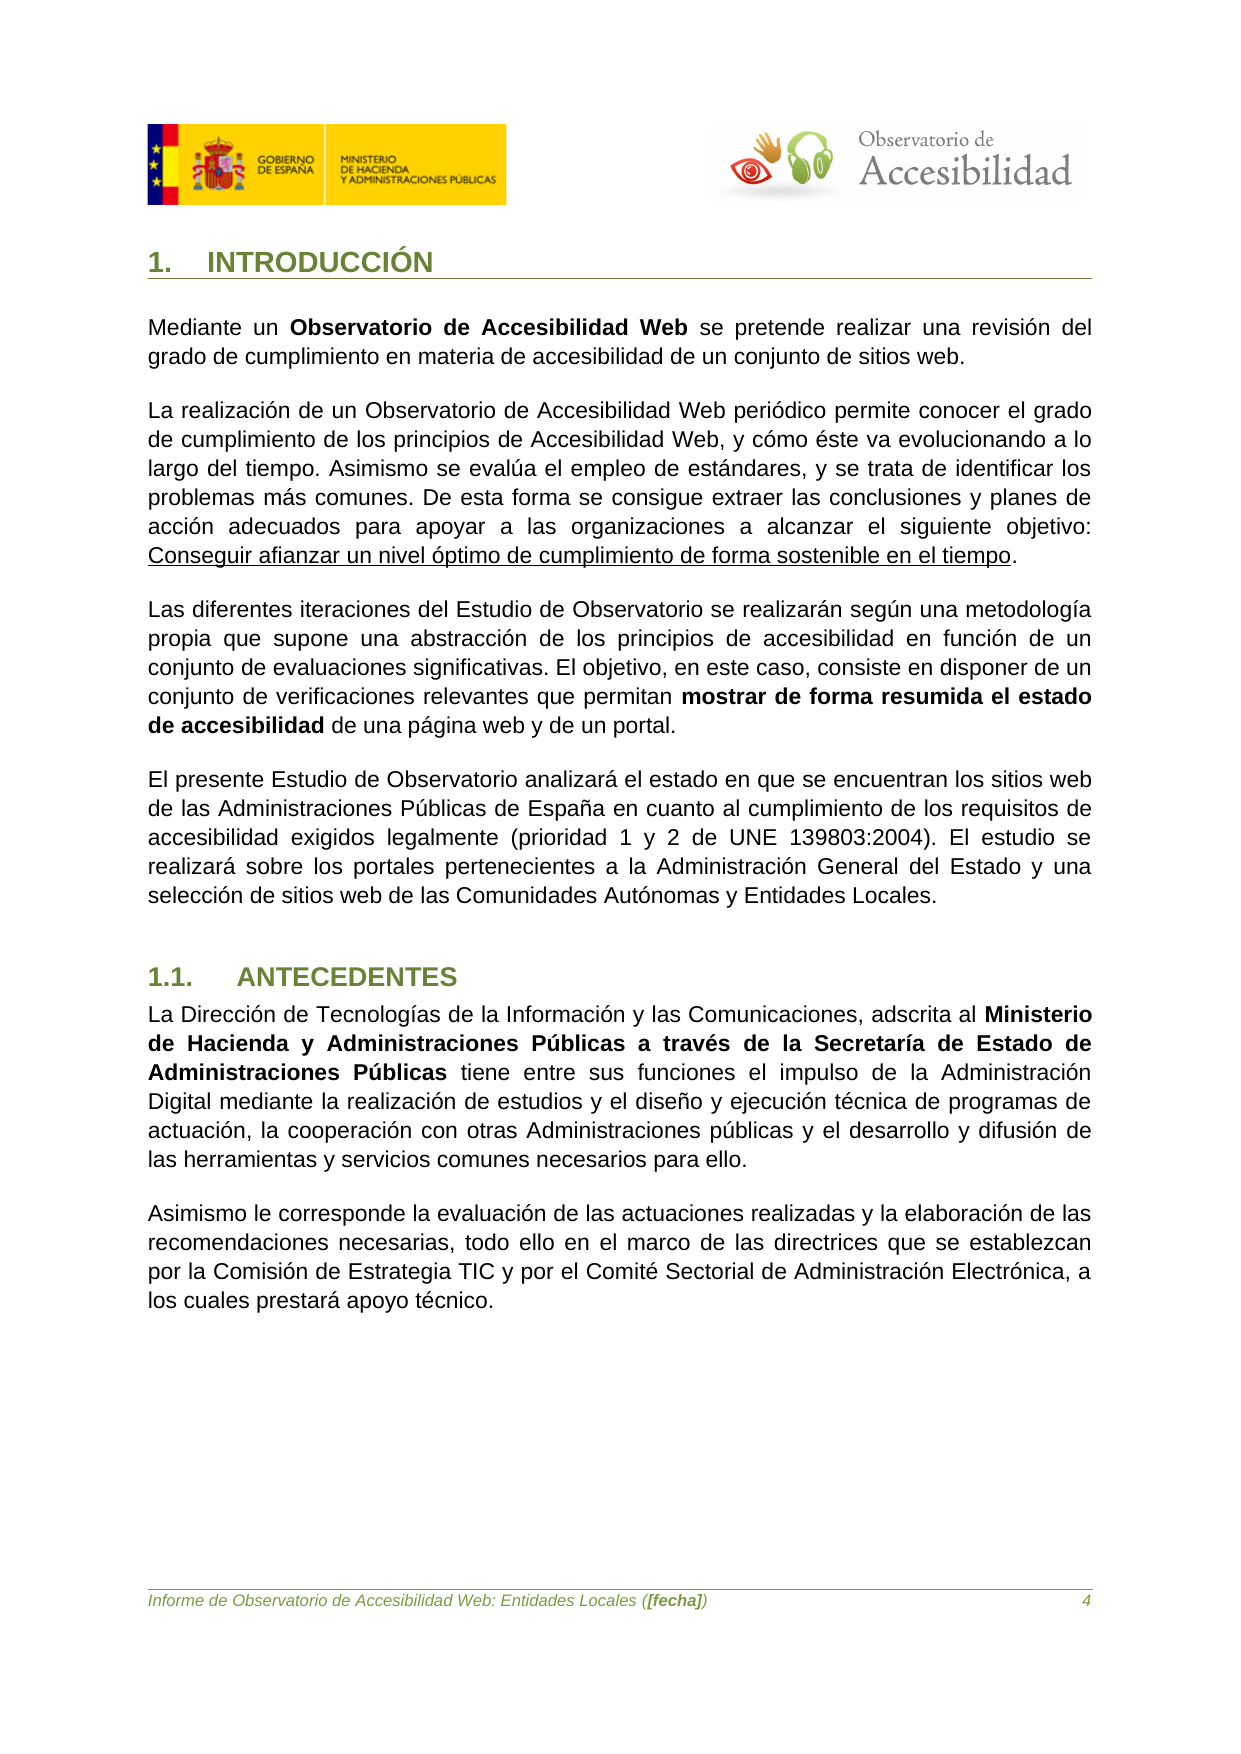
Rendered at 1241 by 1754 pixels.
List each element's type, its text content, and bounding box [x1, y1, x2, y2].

text Asimismo le corresponde la evaluación de las actuaciones realizadas y la elaboración de las recomendaciones necesarias, todo ello en el marco de las directrices que se establezcan por la Comisión de Estrategia TIC y por el Comité Sectorial de Administración Electrónica, a los cuales prestará apoyo técnico. [148, 1200, 1092, 1313]
picture [147, 124, 507, 205]
text La realización de un Observatorio de Accesibilidad Web periódico permite conocer el grado de cumplimiento de los principios de Accesibilidad Web, y cómo éste va evolucionando a lo largo del tiempo. Asimismo se evalúa el empleo de estándares, y se trata de identificar los problemas más comunes. De esta forma se consigue extraer las conclusiones y planes de acción adecuados para apoyar a las organizaciones a alcanzar el siguiente objetivo: Conseguir afianzar un nivel óptimo de cumplimiento de forma sostenible en el tiempo. [148, 397, 1092, 568]
text Las diferentes iteraciones del Estudio de Observatorio se realizarán según una metodología propia que supone una abstracción de los principios de accesibilidad en función de un conjunto de evaluaciones significativas. El objetivo, en este caso, consiste en disponer de un conjunto de verificaciones relevantes que permitan mostrar de forma resumida el estado de accesibilidad de una página web y de un portal. [148, 596, 1092, 738]
text Mediante un Observatorio de Accesibilidad Web se pretende realizar una revisión del grado de cumplimiento en materia de accesibilidad de un conjunto de sitios web. [148, 314, 1092, 369]
text El presente Estudio de Observatorio analizará el estado en que se encuentran los sitios web de las Administraciones Públicas de España en cuanto al cumplimiento de los requisitos de accesibilidad exigidos legalmente (prioridad 1 y 2 de UNE 139803:2004). El estudio se realizará sobre los portales pertenecientes a la Administración General del Estado y una selección de sitios web de las Comunidades Autónomas y Entidades Locales. [148, 766, 1092, 908]
list Antecedentes [148, 961, 1092, 992]
picture [710, 122, 1086, 205]
list Introducción [148, 245, 1092, 278]
text La Dirección de Tecnologías de la Información y las Comunicaciones, adscrita al Ministerio de Hacienda y Administraciones Públicas a través de la Secretaría de Estado de Administraciones Públicas tiene entre sus funciones el impulso de la Administración Digital mediante la realización de estudios y el diseño y ejecución técnica de programas de actuación, la cooperación con otras Administraciones públicas y el desarrollo y difusión de las herramientas y servicios comunes necesarios para ello. [148, 1001, 1092, 1172]
